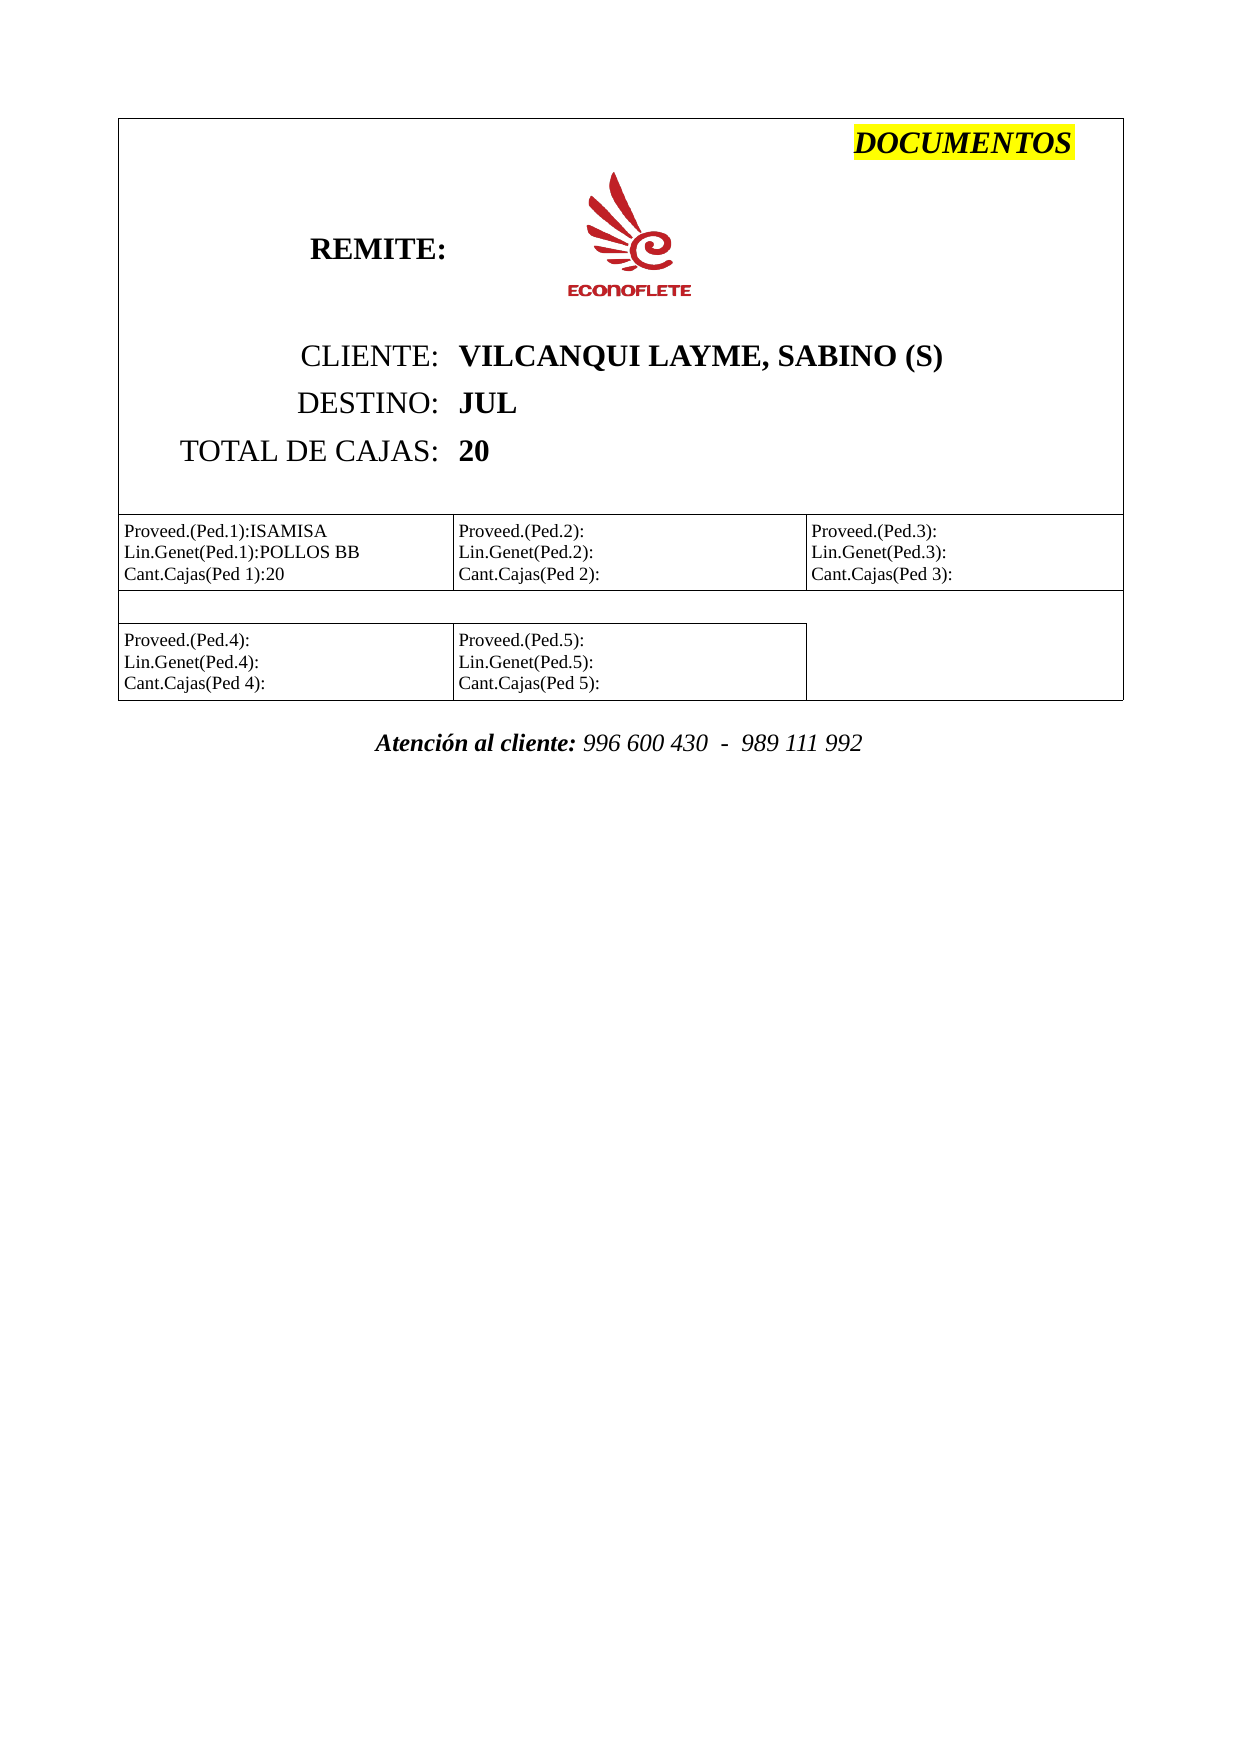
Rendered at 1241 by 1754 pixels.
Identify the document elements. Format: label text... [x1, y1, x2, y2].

table_cell Proveed.(Ped.3): Lin.Genet(Ped.3): Cant.Cajas(Ped 3): [807, 515, 1123, 590]
table_cell JUL [453, 379, 806, 426]
table_cell Proveed.(Ped.1):ISAMISA Lin.Genet(Ped.1):POLLOS BB Cant.Cajas(Ped 1):20 [119, 515, 453, 590]
table_cell [453, 166, 806, 332]
table_cell DESTINO: [119, 379, 453, 426]
table_cell 20 [453, 426, 1123, 474]
table_cell [453, 474, 806, 514]
table_header [453, 119, 806, 166]
table_cell [806, 474, 1123, 514]
table_cell REMITE: [119, 166, 453, 332]
table_cell Proveed.(Ped.2): Lin.Genet(Ped.2): Cant.Cajas(Ped 2): [454, 515, 806, 590]
table_cell [806, 166, 1123, 332]
table_cell VILCANQUI LAYME, SABINO (S) [453, 332, 1123, 379]
table_cell CLIENTE: [119, 332, 453, 379]
text Atención al cliente: 996 600 430 - 989 111 992 [118, 728, 1122, 757]
table_header [119, 119, 453, 166]
table_cell Proveed.(Ped.5): Lin.Genet(Ped.5): Cant.Cajas(Ped 5): [454, 624, 806, 699]
table_cell TOTAL DE CAJAS: [119, 426, 453, 474]
picture [552, 171, 707, 297]
table_cell [806, 591, 1123, 623]
table_cell Proveed.(Ped.4): Lin.Genet(Ped.4): Cant.Cajas(Ped 4): [119, 624, 453, 699]
table_header DOCUMENTOS [806, 119, 1123, 166]
table_cell [453, 591, 806, 623]
table_cell [807, 623, 1123, 699]
table_cell [119, 591, 453, 623]
table_cell [119, 474, 453, 514]
table_cell [806, 379, 1123, 426]
